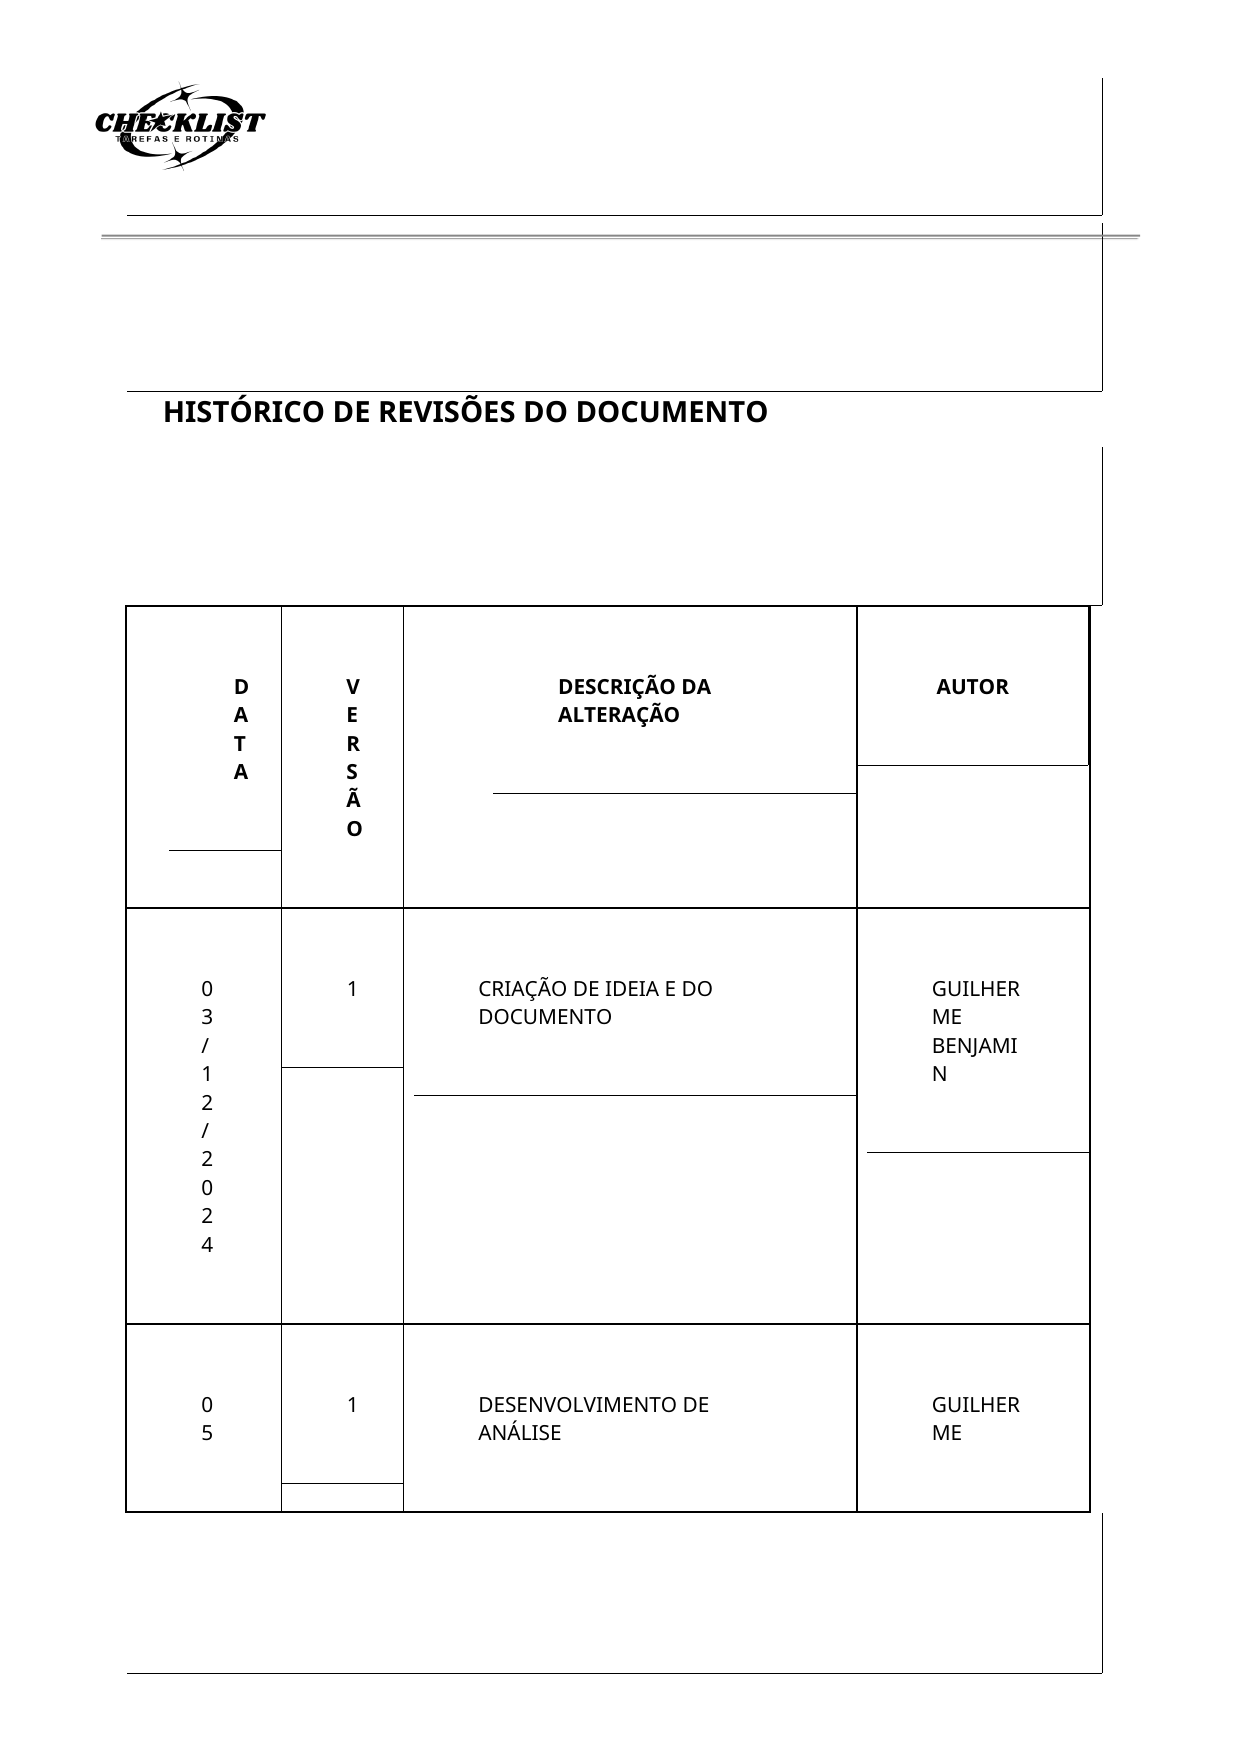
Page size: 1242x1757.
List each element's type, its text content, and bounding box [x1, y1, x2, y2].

text HISTÓRICO DE REVISÕES DO DOCUMENTO [163, 391, 1102, 431]
table_cell 1 [282, 909, 403, 1067]
table_header DESCRIÇÃO DA ALTERAÇÃO [404, 607, 856, 907]
table_cell 03/12/2024 [127, 909, 281, 1323]
table_cell DESENVOLVIMENTO DE ANÁLISE [404, 1325, 856, 1511]
table_cell CRIAÇÃO DE IDEIA E DO DOCUMENTO [404, 909, 856, 1323]
table_header DATA [127, 607, 281, 907]
table_cell 1 [282, 1325, 403, 1483]
table_header VERSÃO [282, 607, 403, 907]
table_cell [282, 1068, 403, 1323]
table_cell GUILHERME BENJAMIN [858, 909, 1089, 1323]
table_cell 05 [127, 1325, 281, 1511]
table_cell GUILHERME [858, 1325, 1089, 1511]
table_header AUTOR [858, 607, 1089, 907]
table_cell [282, 1484, 403, 1511]
